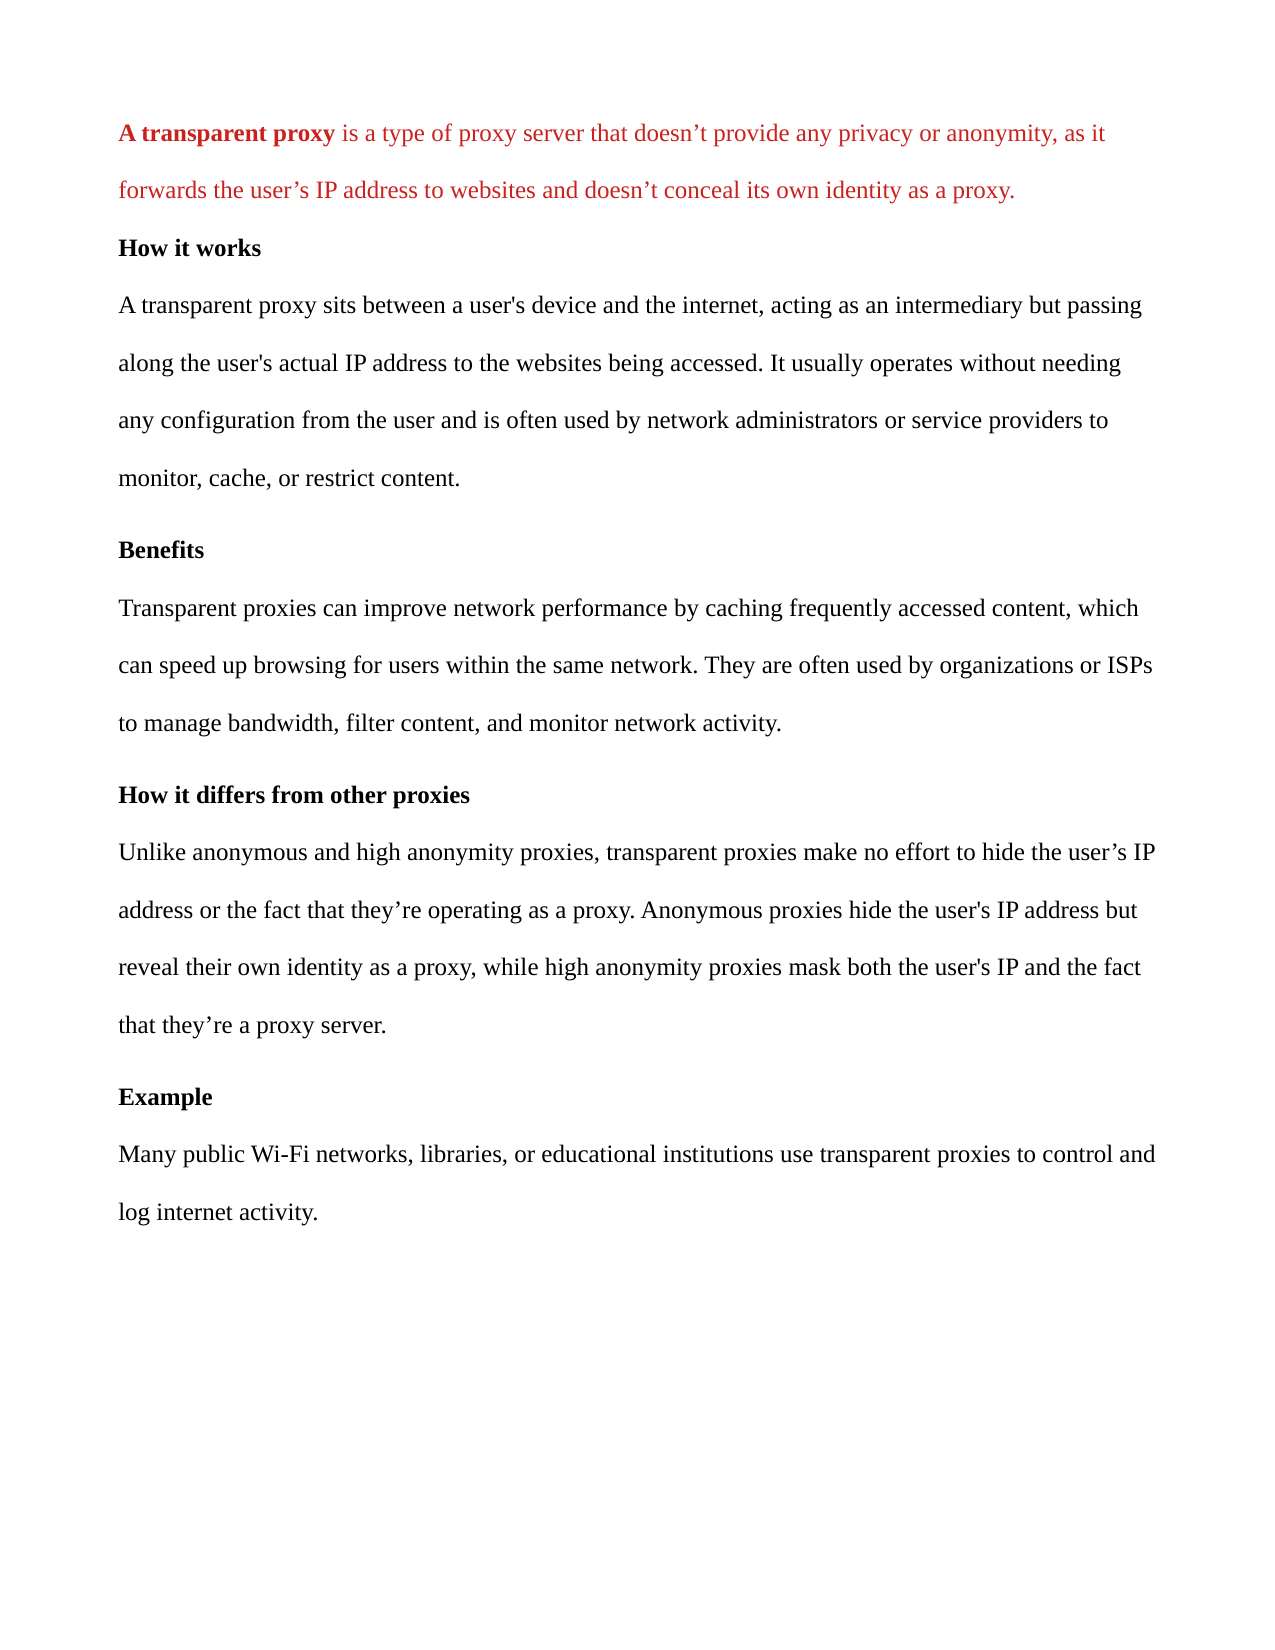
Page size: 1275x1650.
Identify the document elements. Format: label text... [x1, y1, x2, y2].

text A transparent proxy is a type of proxy server that doesn’t provide any privacy or anonymity, as it forwards the user’s IP address to websites and doesn’t conceal its own identity as a proxy. [118, 118, 1157, 204]
text Example Many public Wi-Fi networks, libraries, or educational institutions use transparent proxies to control and log internet activity. [118, 1082, 1157, 1226]
text How it works A transparent proxy sits between a user's device and the internet, acting as an intermediary but passing along the user's actual IP address to the websites being accessed. It usually operates without needing any configuration from the user and is often used by network administrators or service providers to monitor, cache, or restrict content. [118, 233, 1157, 492]
text Benefits Transparent proxies can improve network performance by caching frequently accessed content, which can speed up browsing for users within the same network. They are often used by organizations or ISPs to manage bandwidth, filter content, and monitor network activity. [118, 535, 1157, 736]
text How it differs from other proxies Unlike anonymous and high anonymity proxies, transparent proxies make no effort to hide the user’s IP address or the fact that they’re operating as a proxy. Anonymous proxies hide the user's IP address but reveal their own identity as a proxy, while high anonymity proxies mask both the user's IP and the fact that they’re a proxy server. [118, 780, 1157, 1038]
